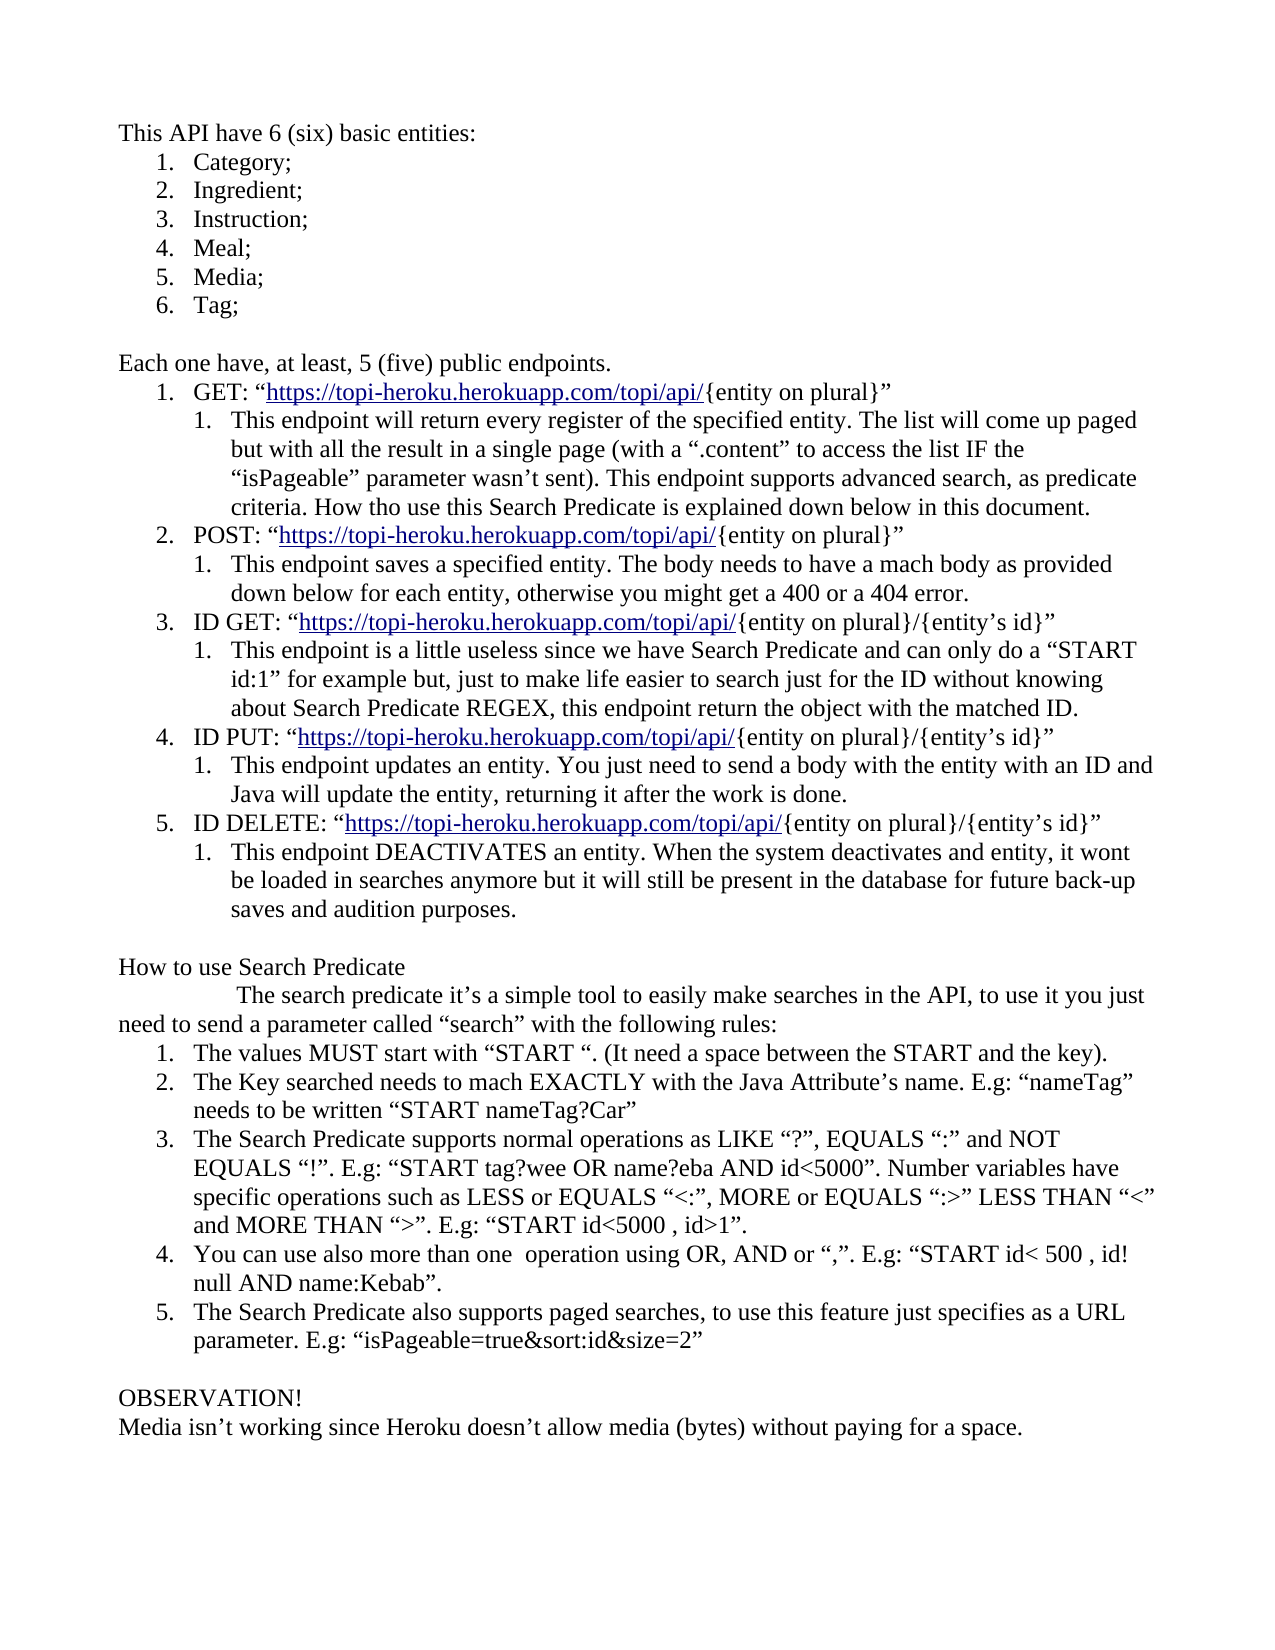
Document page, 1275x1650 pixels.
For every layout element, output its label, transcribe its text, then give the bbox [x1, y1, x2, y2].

list This endpoint is a little useless since we have Search Predicate and can only do a “START id:1” for example but, just to make life easier to search just for the ID without knowing about Search Predicate REGEX, this endpoint return the object with the matched ID. [193, 636, 1157, 722]
list Tag; [156, 291, 1157, 319]
list You can use also more than one operation using OR, AND or “,”. E.g: “START id< 500 , id!null AND name:Kebab”. [156, 1239, 1157, 1297]
list ID PUT: “https://topi-heroku.herokuapp.com/topi/api/{entity on plural}/{entity’s id}” [156, 722, 1157, 751]
list The Search Predicate supports normal operations as LIKE “?”, EQUALS “:” and NOT EQUALS “!”. E.g: “START tag?wee OR name?eba AND id<5000”. Number variables have specific operations such as LESS or EQUALS “<:”, MORE or EQUALS “:>” LESS THAN “<” and MORE THAN “>”. E.g: “START id<5000 , id>1”. [156, 1124, 1157, 1239]
list ID DELETE: “https://topi-heroku.herokuapp.com/topi/api/{entity on plural}/{entity’s id}” [156, 808, 1157, 837]
list This endpoint will return every register of the specified entity. The list will come up paged but with all the result in a single page (with a “.content” to access the list IF the “isPageable” parameter wasn’t sent). This endpoint supports advanced search, as predicate criteria. How tho use this Search Predicate is explained down below in this document. [193, 406, 1157, 521]
list GET: “https://topi-heroku.herokuapp.com/topi/api/{entity on plural}” [156, 377, 1157, 406]
text The search predicate it’s a simple tool to easily make searches in the API, to use it you just need to send a parameter called “search” with the following rules: [118, 981, 1157, 1038]
list Category; [156, 147, 1157, 176]
list This endpoint saves a specified entity. The body needs to have a mach body as provided down below for each entity, otherwise you might get a 400 or a 404 error. [193, 549, 1157, 607]
text This API have 6 (six) basic entities: [118, 118, 1157, 147]
list The Search Predicate also supports paged searches, to use this feature just specifies as a URL parameter. E.g: “isPageable=true&sort:id&size=2” [156, 1297, 1157, 1354]
text Media isn’t working since Heroku doesn’t allow media (bytes) without paying for a space. [118, 1412, 1157, 1441]
list The Key searched needs to mach EXACTLY with the Java Attribute’s name. E.g: “nameTag” needs to be written “START nameTag?Car” [156, 1067, 1157, 1124]
list Instruction; [156, 204, 1157, 233]
list Meal; [156, 233, 1157, 262]
list POST: “https://topi-heroku.herokuapp.com/topi/api/{entity on plural}” [156, 521, 1157, 549]
list Ingredient; [156, 176, 1157, 204]
text Each one have, at least, 5 (five) public endpoints. [118, 348, 1157, 377]
text OBSERVATION! [118, 1383, 1157, 1412]
list Media; [156, 262, 1157, 291]
text How to use Search Predicate [118, 952, 1157, 981]
list This endpoint updates an entity. You just need to send a body with the entity with an ID and Java will update the entity, returning it after the work is done. [193, 751, 1157, 808]
list The values MUST start with “START “. (It need a space between the START and the key). [156, 1038, 1157, 1067]
list ID GET: “https://topi-heroku.herokuapp.com/topi/api/{entity on plural}/{entity’s id}” [156, 607, 1157, 636]
list This endpoint DEACTIVATES an entity. When the system deactivates and entity, it wont be loaded in searches anymore but it will still be present in the database for future back-up saves and audition purposes. [193, 837, 1157, 923]
